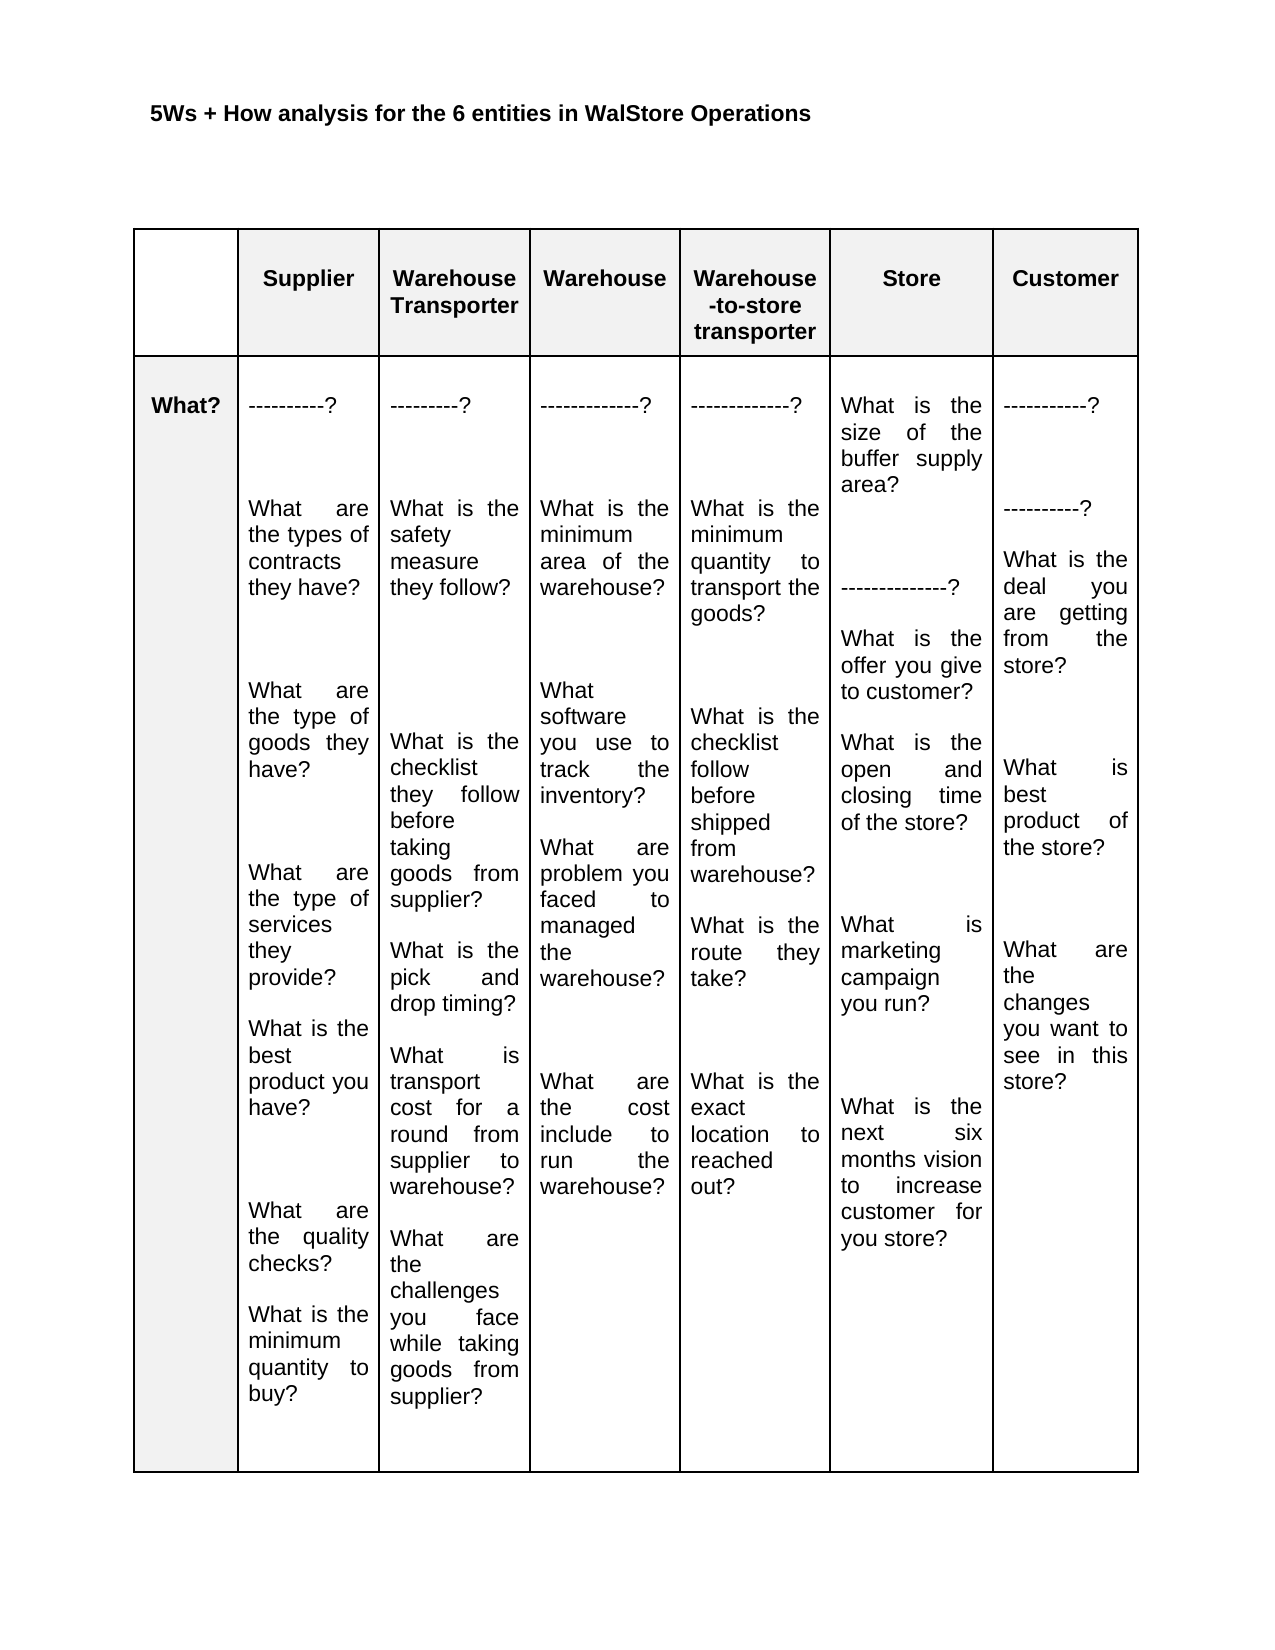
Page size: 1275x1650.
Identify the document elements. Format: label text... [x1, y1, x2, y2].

table_cell ---------? What is the safety measure they follow? What is the checklist they follow before taking goods from supplier? What is the pick and drop timing? What is transport cost for a round from supplier to warehouse? What are the challenges you face while taking goods from supplier? [380, 357, 529, 1471]
table_cell ----------? What are the types of contracts they have? What are the type of goods they have? What are the type of services they provide? What is the best product you have? What are the quality checks? What is the minimum quantity to buy? [239, 357, 378, 1471]
text 5Ws + How analysis for the 6 entities in WalStore Operations [150, 100, 1125, 126]
table_cell What is the size of the buffer supply area? --------------? What is the offer you give to customer? What is the open and closing time of the store? What is marketing campaign you run? What is the next six months vision to increase customer for you store? [831, 357, 992, 1471]
table_cell -------------? What is the minimum quantity to transport the goods? What is the checklist follow before shipped from warehouse? What is the route they take? What is the exact location to reached out? [681, 357, 829, 1471]
table_header Supplier [239, 230, 378, 355]
table_cell What? [135, 357, 237, 1471]
table_cell -------------? What is the minimum area of the warehouse? What software you use to track the inventory? What are problem you faced to managed the warehouse? What are the cost include to run the warehouse? [531, 357, 679, 1471]
table_cell -----------? ----------? What is the deal you are getting from the store? What is best product of the store? What are the changes you want to see in this store? [994, 357, 1137, 1471]
table_header [135, 230, 237, 355]
table_header Warehouse [531, 230, 679, 355]
table_header Warehouse Transporter [380, 230, 529, 355]
table_header Store [831, 230, 992, 355]
table_header Customer [994, 230, 1137, 355]
table_header Warehouse-to-store transporter [681, 230, 829, 355]
